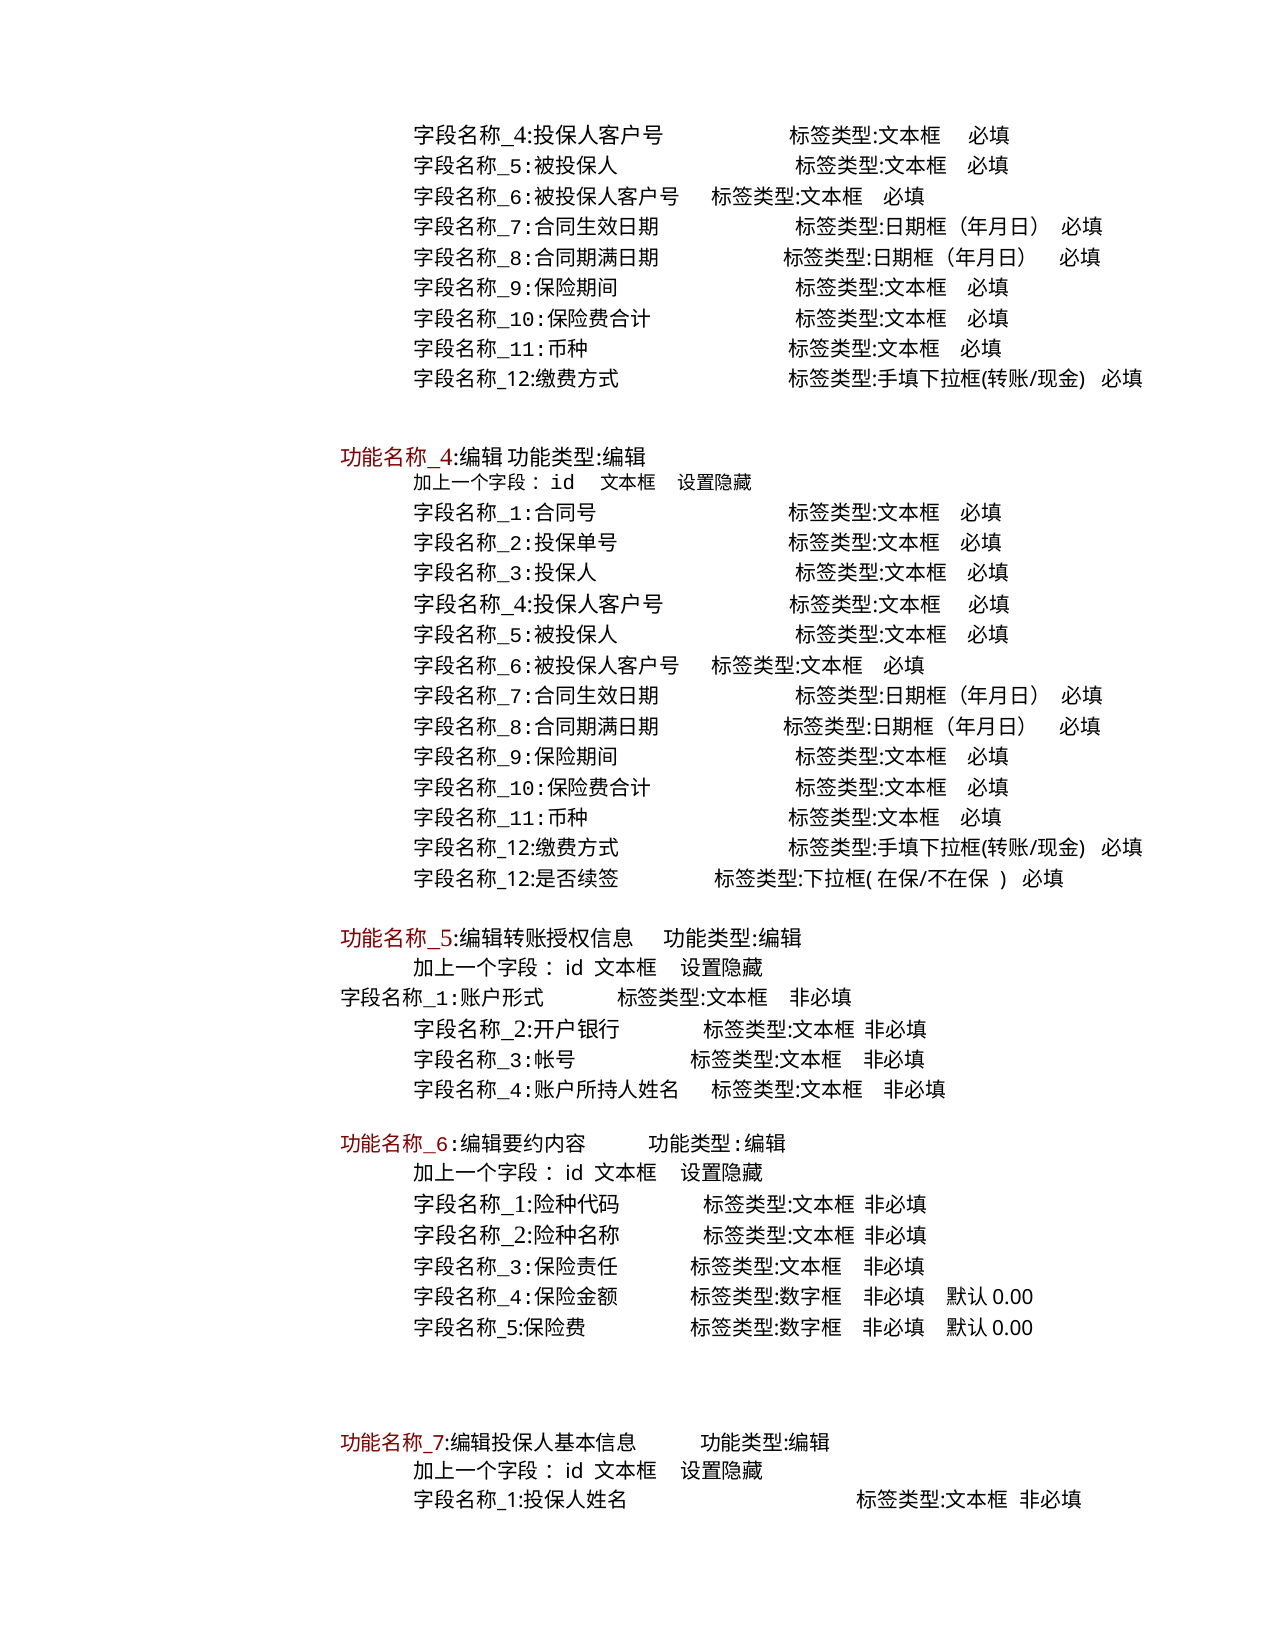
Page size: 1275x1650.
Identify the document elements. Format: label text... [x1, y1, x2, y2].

text 字段名称_6:被投保人客户号 标签类型:文本框 必填 [118, 649, 1157, 679]
text 加上一个字段 ：id 文本框 设置隐藏 [118, 472, 1157, 496]
text 功能名称_4:编辑 功能类型:编辑 [118, 440, 1157, 472]
text 字段名称_3:投保人 标签类型:文本框 必填 [118, 557, 1157, 587]
text 字段名称_12:是否续签 标签类型:下拉框( 在保/不在保 ) 必填 [118, 862, 1157, 892]
text 字段名称_8:合同期满日期 标签类型:日期框（年月日） 必填 [118, 241, 1157, 271]
text 字段名称_10:保险费合计 标签类型:文本框 必填 [118, 771, 1157, 801]
text 字段名称_1:账户形式 标签类型:文本框 非必填 [118, 981, 1157, 1012]
text 字段名称_4:投保人客户号 标签类型:文本框 必填 [118, 118, 1157, 150]
text 字段名称_6:被投保人客户号 标签类型:文本框 必填 [118, 180, 1157, 211]
text 字段名称_2:开户银行 标签类型:文本框 非必填 [118, 1012, 1157, 1043]
text 字段名称_12:缴费方式 标签类型:手填下拉框(转账/现金) 必填 [118, 363, 1157, 393]
text 字段名称_4:投保人客户号 标签类型:文本框 必填 [118, 587, 1157, 619]
text 加上一个字段 ：id 文本框 设置隐藏 [118, 1457, 1157, 1485]
text 字段名称_5:保险费 标签类型:数字框 非必填 默认0.00 [118, 1311, 1157, 1341]
text 字段名称_11:币种 标签类型:文本框 必填 [118, 801, 1157, 832]
text 功能名称_6:编辑要约内容 功能类型:编辑 [118, 1128, 1157, 1158]
text 字段名称_4:保险金额 标签类型:数字框 非必填 默认0.00 [118, 1280, 1157, 1311]
text 字段名称_2:险种名称 标签类型:文本框 非必填 [118, 1218, 1157, 1250]
text 字段名称_1:合同号 标签类型:文本框 必填 [118, 496, 1157, 526]
text 字段名称_3:帐号 标签类型:文本框 非必填 [118, 1043, 1157, 1074]
text 字段名称_2:投保单号 标签类型:文本框 必填 [118, 526, 1157, 557]
text 字段名称_5:被投保人 标签类型:文本框 必填 [118, 150, 1157, 180]
text 功能名称_7:编辑投保人基本信息 功能类型:编辑 [118, 1426, 1157, 1457]
text 字段名称_1:险种代码 标签类型:文本框 非必填 [118, 1187, 1157, 1218]
text 字段名称_3:保险责任 标签类型:文本框 非必填 [118, 1250, 1157, 1280]
text 字段名称_11:币种 标签类型:文本框 必填 [118, 332, 1157, 363]
text 字段名称_4:账户所持人姓名 标签类型:文本框 非必填 [118, 1074, 1157, 1104]
text 字段名称_7:合同生效日期 标签类型:日期框（年月日） 必填 [118, 679, 1157, 710]
text 加上一个字段 ：id 文本框 设置隐藏 [118, 953, 1157, 981]
text 字段名称_9:保险期间 标签类型:文本框 必填 [118, 271, 1157, 302]
text 加上一个字段 ：id 文本框 设置隐藏 [118, 1158, 1157, 1187]
text 字段名称_8:合同期满日期 标签类型:日期框（年月日） 必填 [118, 710, 1157, 740]
text 字段名称_12:缴费方式 标签类型:手填下拉框(转账/现金) 必填 [118, 832, 1157, 862]
text 字段名称_10:保险费合计 标签类型:文本框 必填 [118, 302, 1157, 332]
text 字段名称_5:被投保人 标签类型:文本框 必填 [118, 619, 1157, 649]
text 字段名称_9:保险期间 标签类型:文本框 必填 [118, 740, 1157, 771]
text 功能名称_5:编辑转账授权信息 功能类型:编辑 [118, 921, 1157, 953]
text 字段名称_1:投保人姓名 标签类型:文本框 非必填 [118, 1485, 1157, 1513]
text 字段名称_7:合同生效日期 标签类型:日期框（年月日） 必填 [118, 211, 1157, 241]
